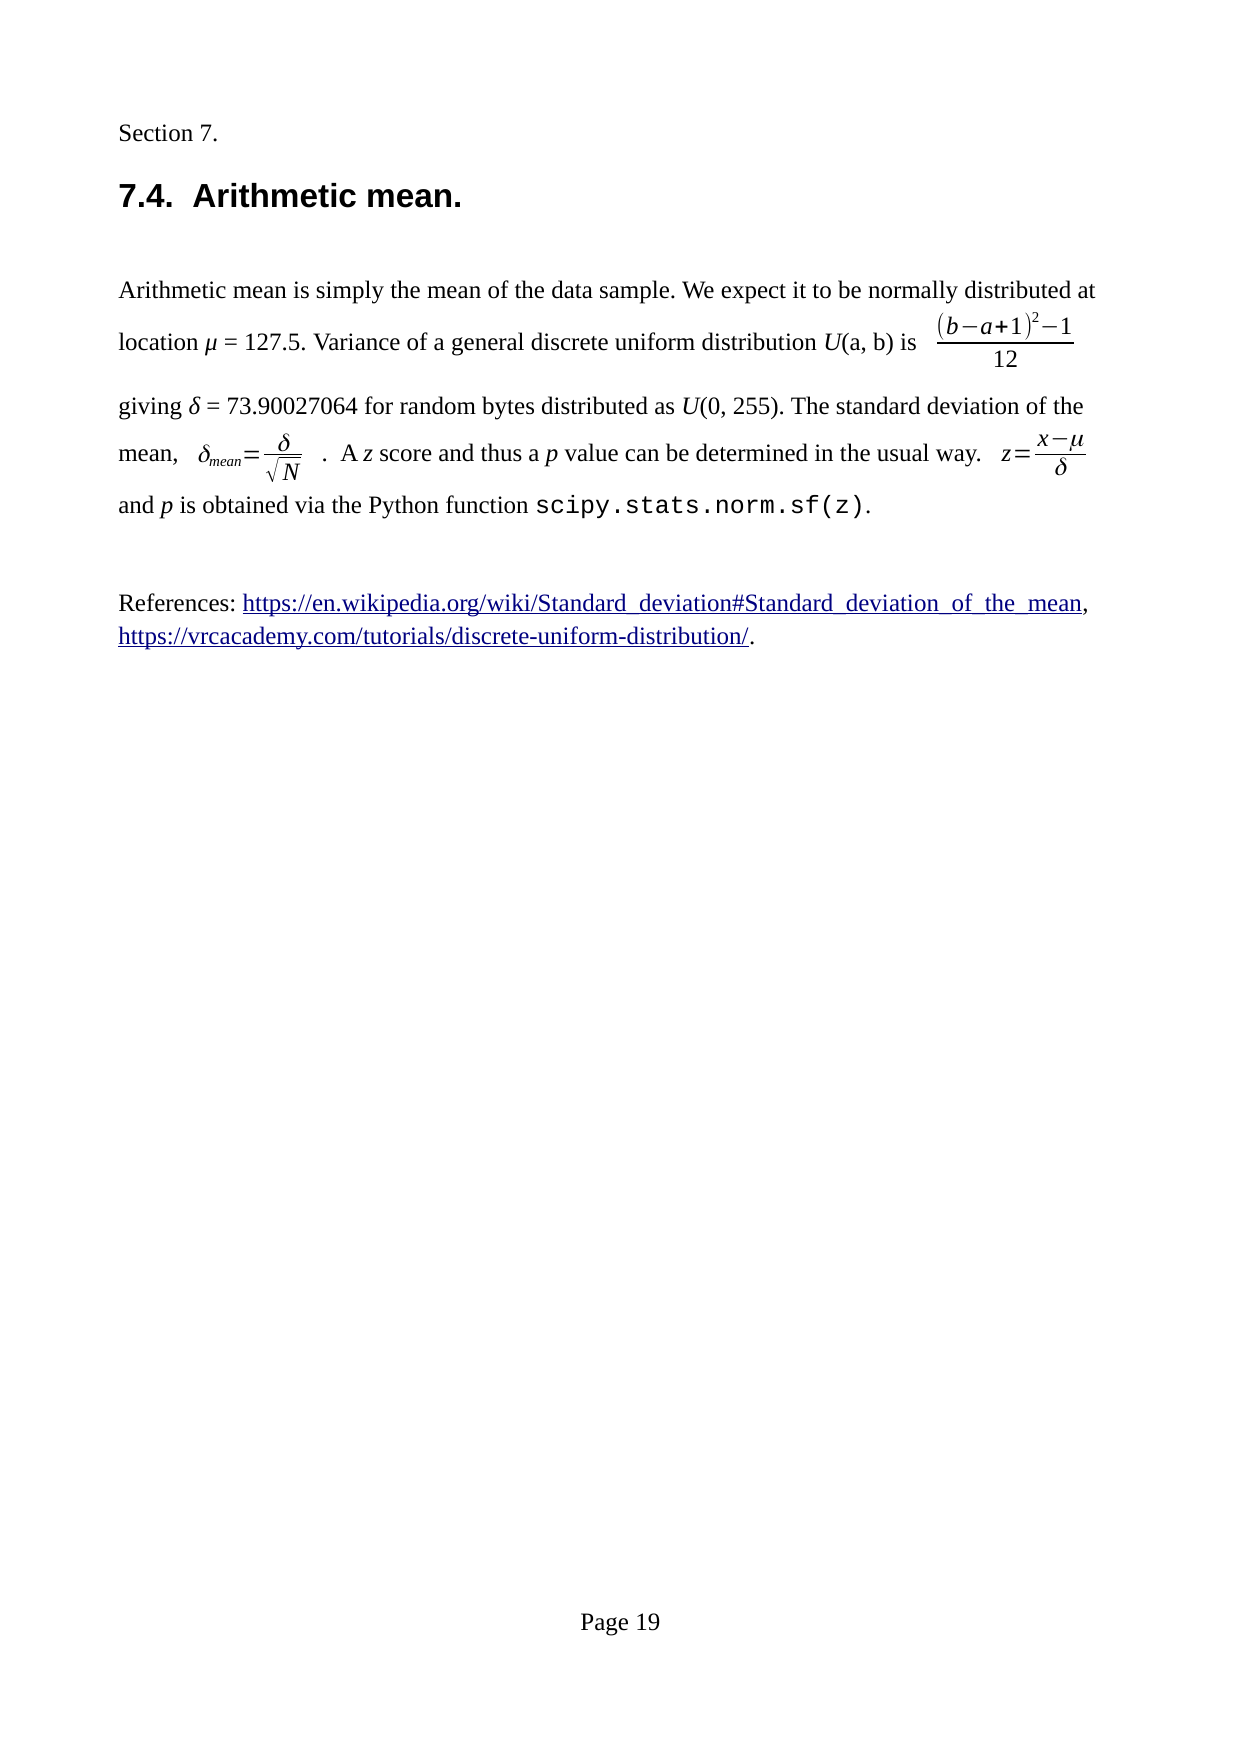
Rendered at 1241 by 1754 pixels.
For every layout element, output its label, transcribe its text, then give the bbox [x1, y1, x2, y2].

text References: https://en.wikipedia.org/wiki/Standard_deviation#Standard_deviation_of_the_mean, https://vrcacademy.com/tutorials/discrete-uniform-distribution/. [118, 588, 1122, 650]
subtitle Arithmetic mean. [118, 176, 1122, 215]
text Arithmetic mean is simply the mean of the data sample. We expect it to be normally distributed at location μ = 127.5. Variance of a general discrete uniform distribution U(a, b) is [118, 275, 1122, 372]
text giving δ = 73.90027064 for random bytes distributed as U(0, 255). The standard deviation of the mean,. A z score and thus a p value can be determined in the usual way.and p is obtained via the Python function scipy.stats.norm.sf(z). [118, 391, 1122, 521]
